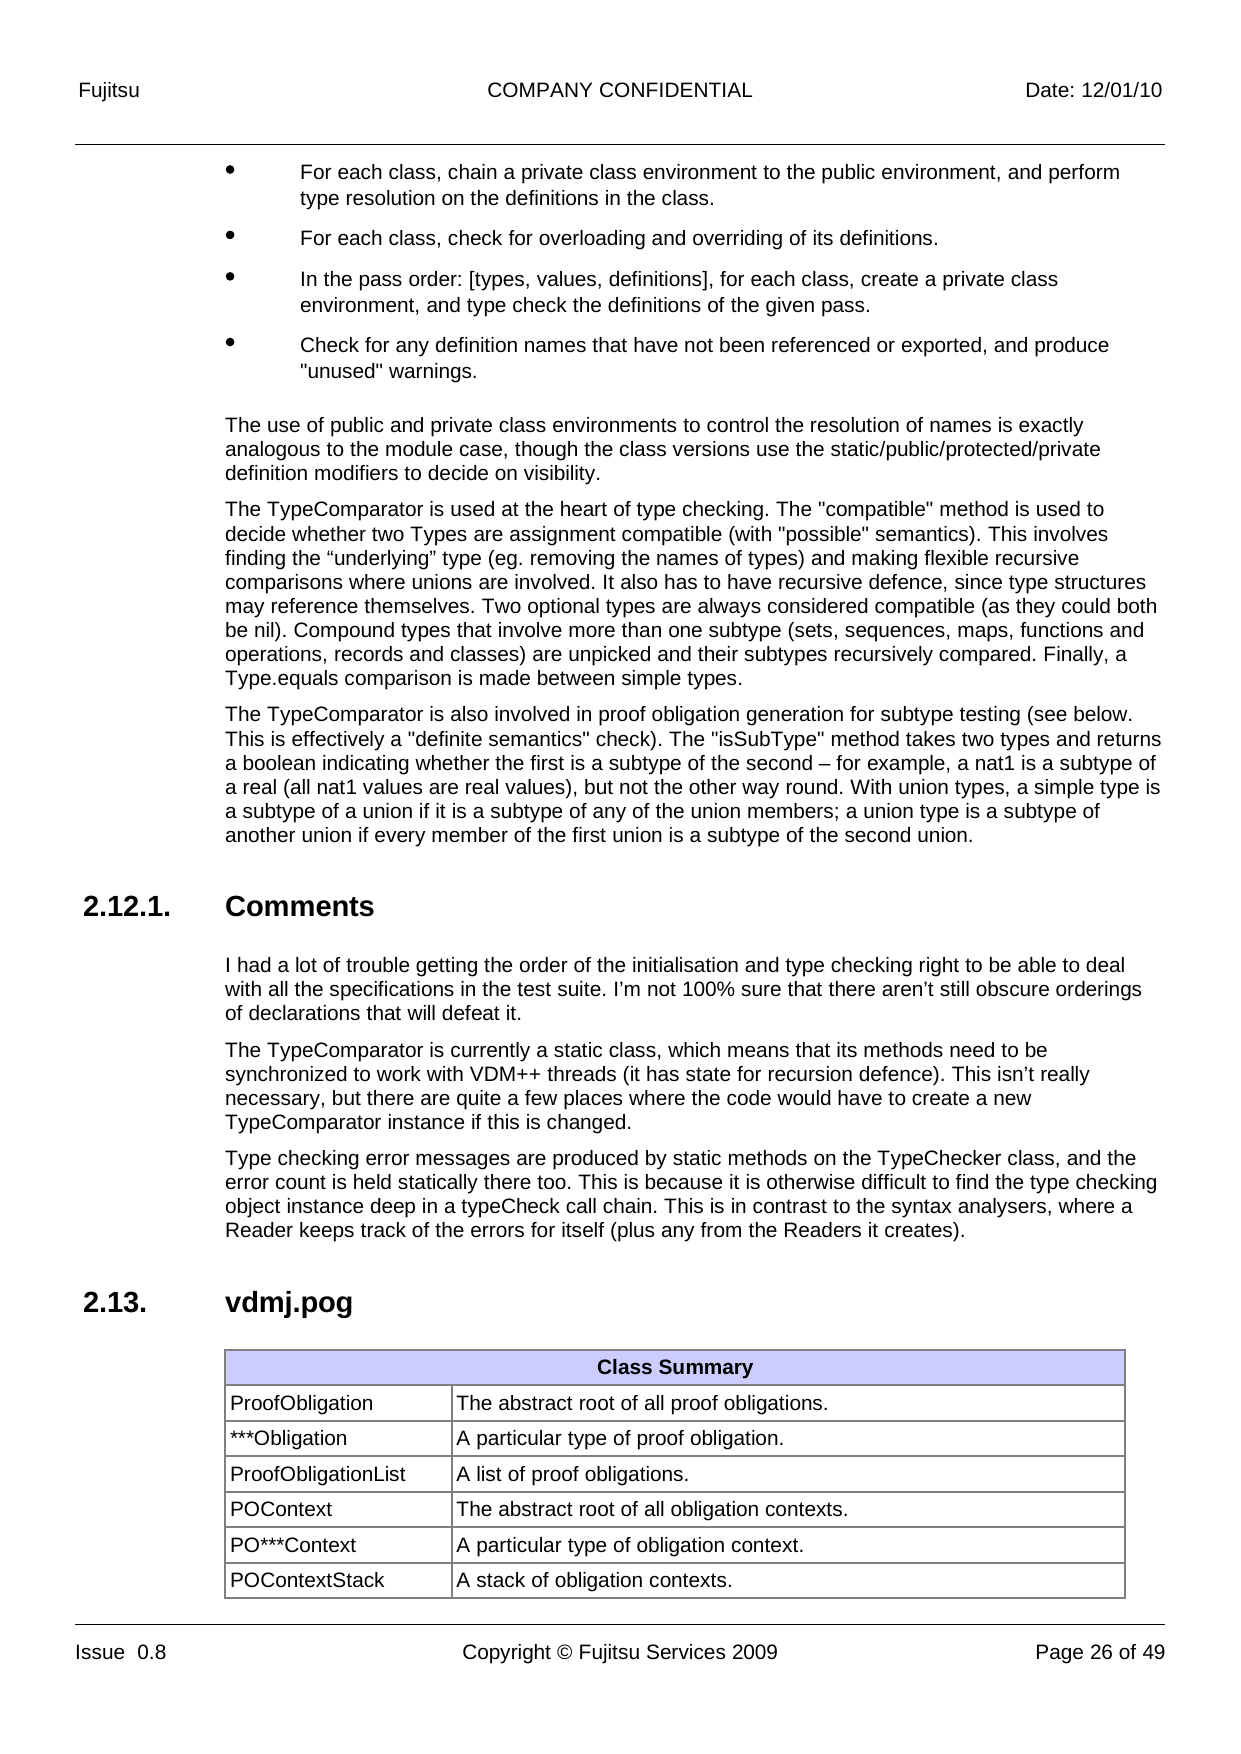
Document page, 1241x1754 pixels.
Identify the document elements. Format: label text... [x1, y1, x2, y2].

list Check for any definition names that have not been referenced or exported, and produce "unused" warnings. [225, 332, 1165, 383]
table_cell POContextStack [226, 1564, 451, 1597]
text The use of public and private class environments to control the resolution of names is exactly analogous to the module case, though the class versions use the static/public/protected/private definition modifiers to decide on visibility. [225, 413, 1165, 485]
list In the pass order: [types, values, definitions], for each class, create a private class environment, and type check the definitions of the given pass. [225, 267, 1165, 317]
table_cell ***Obligation [226, 1422, 451, 1455]
text The TypeComparator is also involved in proof obligation generation for subtype testing (see below. This is effectively a "definite semantics" check). The "isSubType" method takes two types and returns a boolean indicating whether the first is a subtype of the second – for example, a nat1 is a subtype of a real (all nat1 values are real values), but not the other way round. With union types, a simple type is a subtype of a union if it is a subtype of any of the union members; a union type is a subtype of another union if every member of the first union is a subtype of the second union. [225, 702, 1165, 847]
subtitle Comments [75, 889, 1165, 923]
table_header Class Summary [226, 1351, 1124, 1384]
table_cell ProofObligation [226, 1386, 451, 1419]
text The TypeComparator is used at the heart of type checking. The "compatible" method is used to decide whether two Types are assignment compatible (with "possible" semantics). This involves finding the “underlying” type (eg. removing the names of types) and making flexible recursive comparisons where unions are involved. It also has to have recursive defence, since type structures may reference themselves. Two optional types are always considered compatible (as they could both be nil). Compound types that involve more than one subtype (sets, sequences, maps, functions and operations, records and classes) are unpicked and their subtypes recursively compared. Finally, a Type.equals comparison is made between simple types. [225, 497, 1165, 690]
text Type checking error messages are produced by static methods on the TypeChecker class, and the error count is held statically there too. This is because it is otherwise difficult to find the type checking object instance deep in a typeCheck call chain. This is in contrast to the syntax analysers, where a Reader keeps track of the errors for itself (plus any from the Readers it creates). [225, 1146, 1165, 1242]
list For each class, chain a private class environment to the public environment, and perform type resolution on the definitions in the class. [225, 160, 1165, 210]
table_cell ProofObligationList [226, 1457, 451, 1491]
table_cell A stack of obligation contexts. [453, 1564, 1124, 1597]
table_cell POContext [226, 1493, 451, 1526]
list For each class, check for overloading and overriding of its definitions. [225, 225, 1165, 252]
subtitle vdmj.pog [75, 1285, 1165, 1318]
table_cell A list of proof obligations. [453, 1457, 1124, 1491]
text I had a lot of trouble getting the order of the initialisation and type checking right to be able to deal with all the specifications in the test suite. I’m not 100% sure that there aren’t still obscure orderings of declarations that will defeat it. [225, 953, 1165, 1025]
table_cell The abstract root of all obligation contexts. [453, 1493, 1124, 1526]
table_cell A particular type of obligation context. [453, 1528, 1124, 1562]
table_cell The abstract root of all proof obligations. [453, 1386, 1124, 1419]
table_cell A particular type of proof obligation. [453, 1422, 1124, 1455]
table_cell PO***Context [226, 1528, 451, 1562]
text The TypeComparator is currently a static class, which means that its methods need to be synchronized to work with VDM++ threads (it has state for recursion defence). This isn’t really necessary, but there are quite a few places where the code would have to create a new TypeComparator instance if this is changed. [225, 1037, 1165, 1134]
